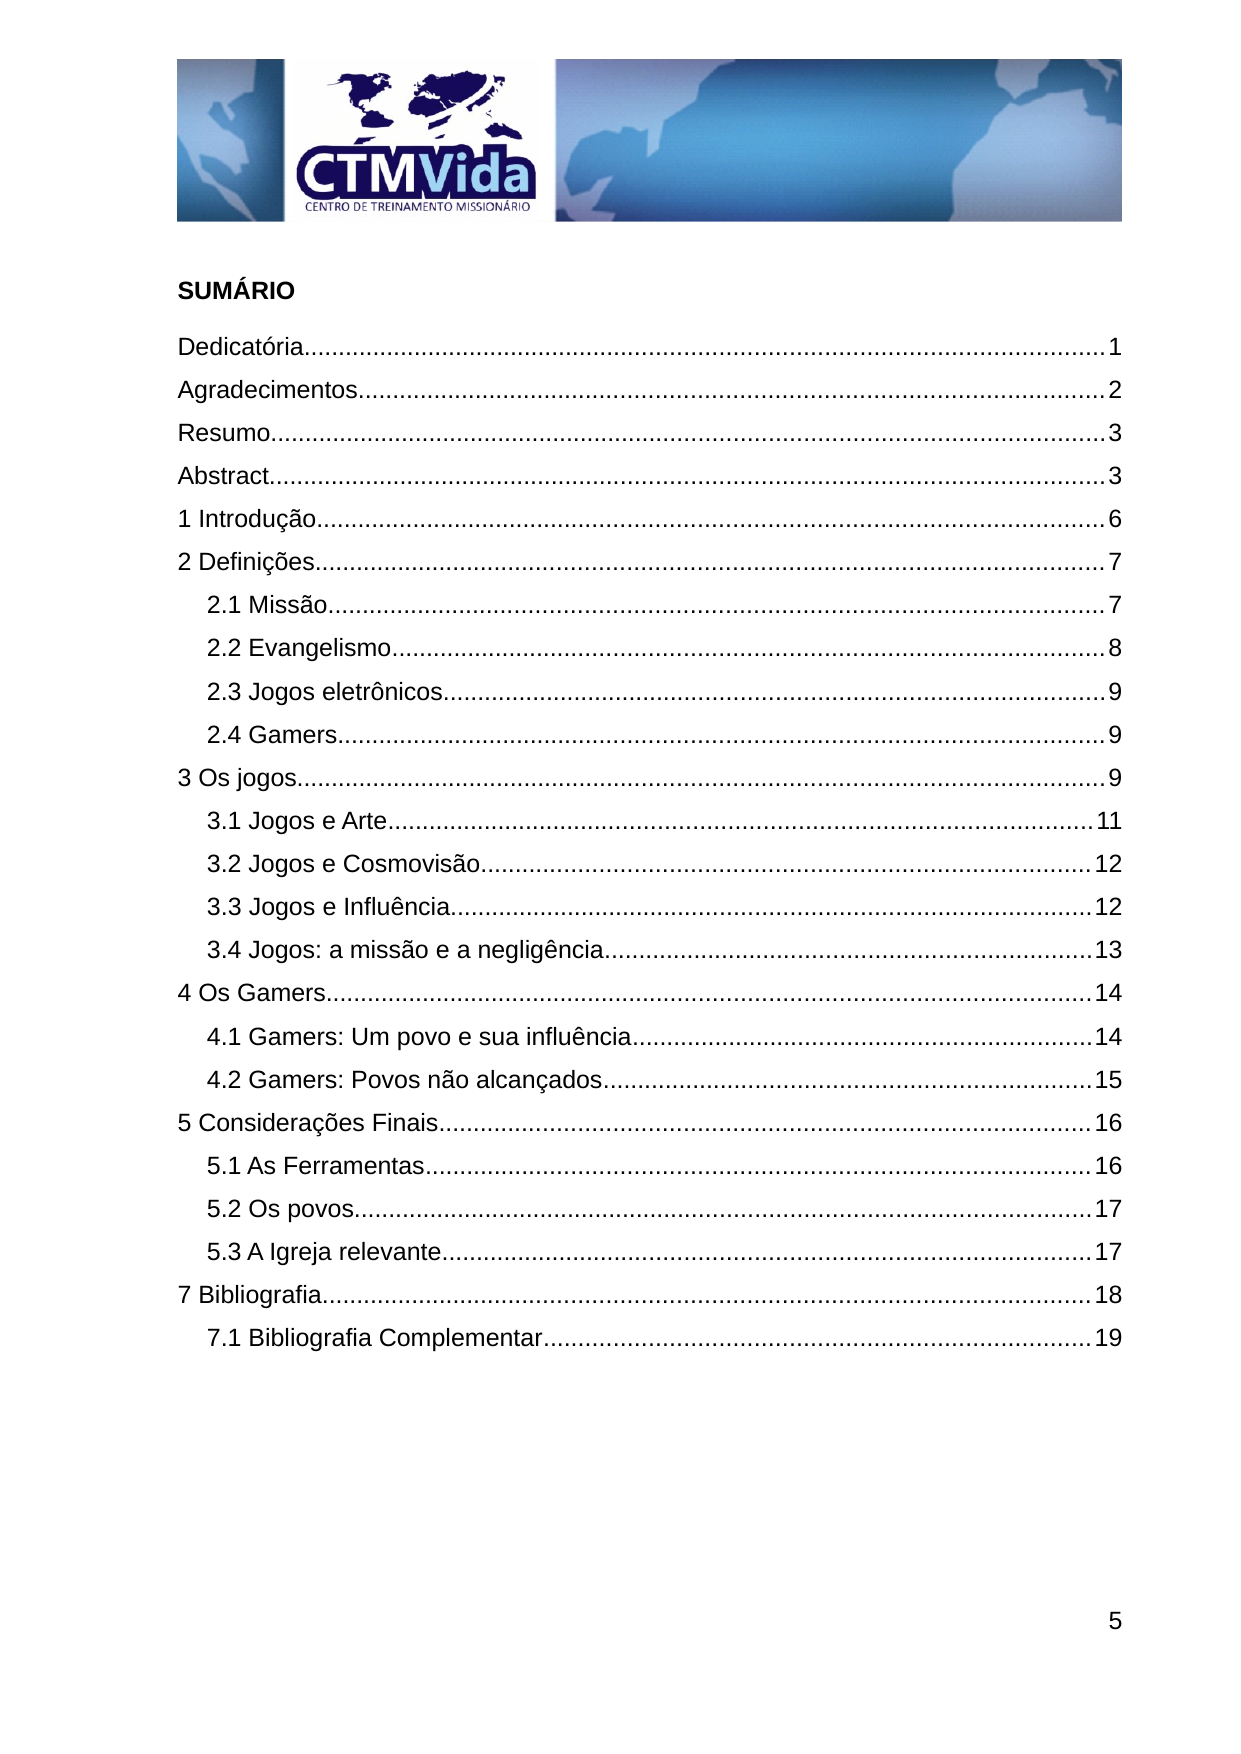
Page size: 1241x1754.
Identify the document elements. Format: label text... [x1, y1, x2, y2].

text 3.2 Jogos e Cosmovisão 12 [207, 849, 1122, 878]
text 1 Introdução 6 [177, 504, 1122, 533]
text 2.2 Evangelismo 8 [207, 633, 1122, 662]
text Resumo 3 [177, 418, 1122, 447]
text 2.3 Jogos eletrônicos 9 [207, 677, 1122, 705]
picture [177, 59, 1122, 222]
text Dedicatória 1 [177, 332, 1122, 360]
text 4.1 Gamers: Um povo e sua influência 14 [207, 1022, 1122, 1050]
text 2 Definições 7 [177, 547, 1122, 576]
text 7 Bibliografia 18 [177, 1280, 1122, 1309]
text 7.1 Bibliografia Complementar 19 [207, 1323, 1122, 1352]
text 5.1 As Ferramentas 16 [207, 1151, 1122, 1180]
text 4 Os Gamers 14 [177, 978, 1122, 1007]
text Abstract 3 [177, 461, 1122, 490]
text 3 Os jogos 9 [177, 763, 1122, 792]
text 5.2 Os povos 17 [207, 1194, 1122, 1223]
text 5.3 A Igreja relevante 17 [207, 1237, 1122, 1266]
text 2.4 Gamers 9 [207, 720, 1122, 748]
text 3.1 Jogos e Arte 11 [207, 806, 1122, 835]
text 2.1 Missão 7 [207, 590, 1122, 619]
text Agradecimentos 2 [177, 375, 1122, 403]
text 3.4 Jogos: a missão e a negligência 13 [207, 935, 1122, 964]
subtitle Sumário [177, 276, 1122, 305]
text 4.2 Gamers: Povos não alcançados 15 [207, 1065, 1122, 1093]
text 5 Considerações Finais 16 [177, 1108, 1122, 1137]
text 3.3 Jogos e Influência 12 [207, 892, 1122, 921]
